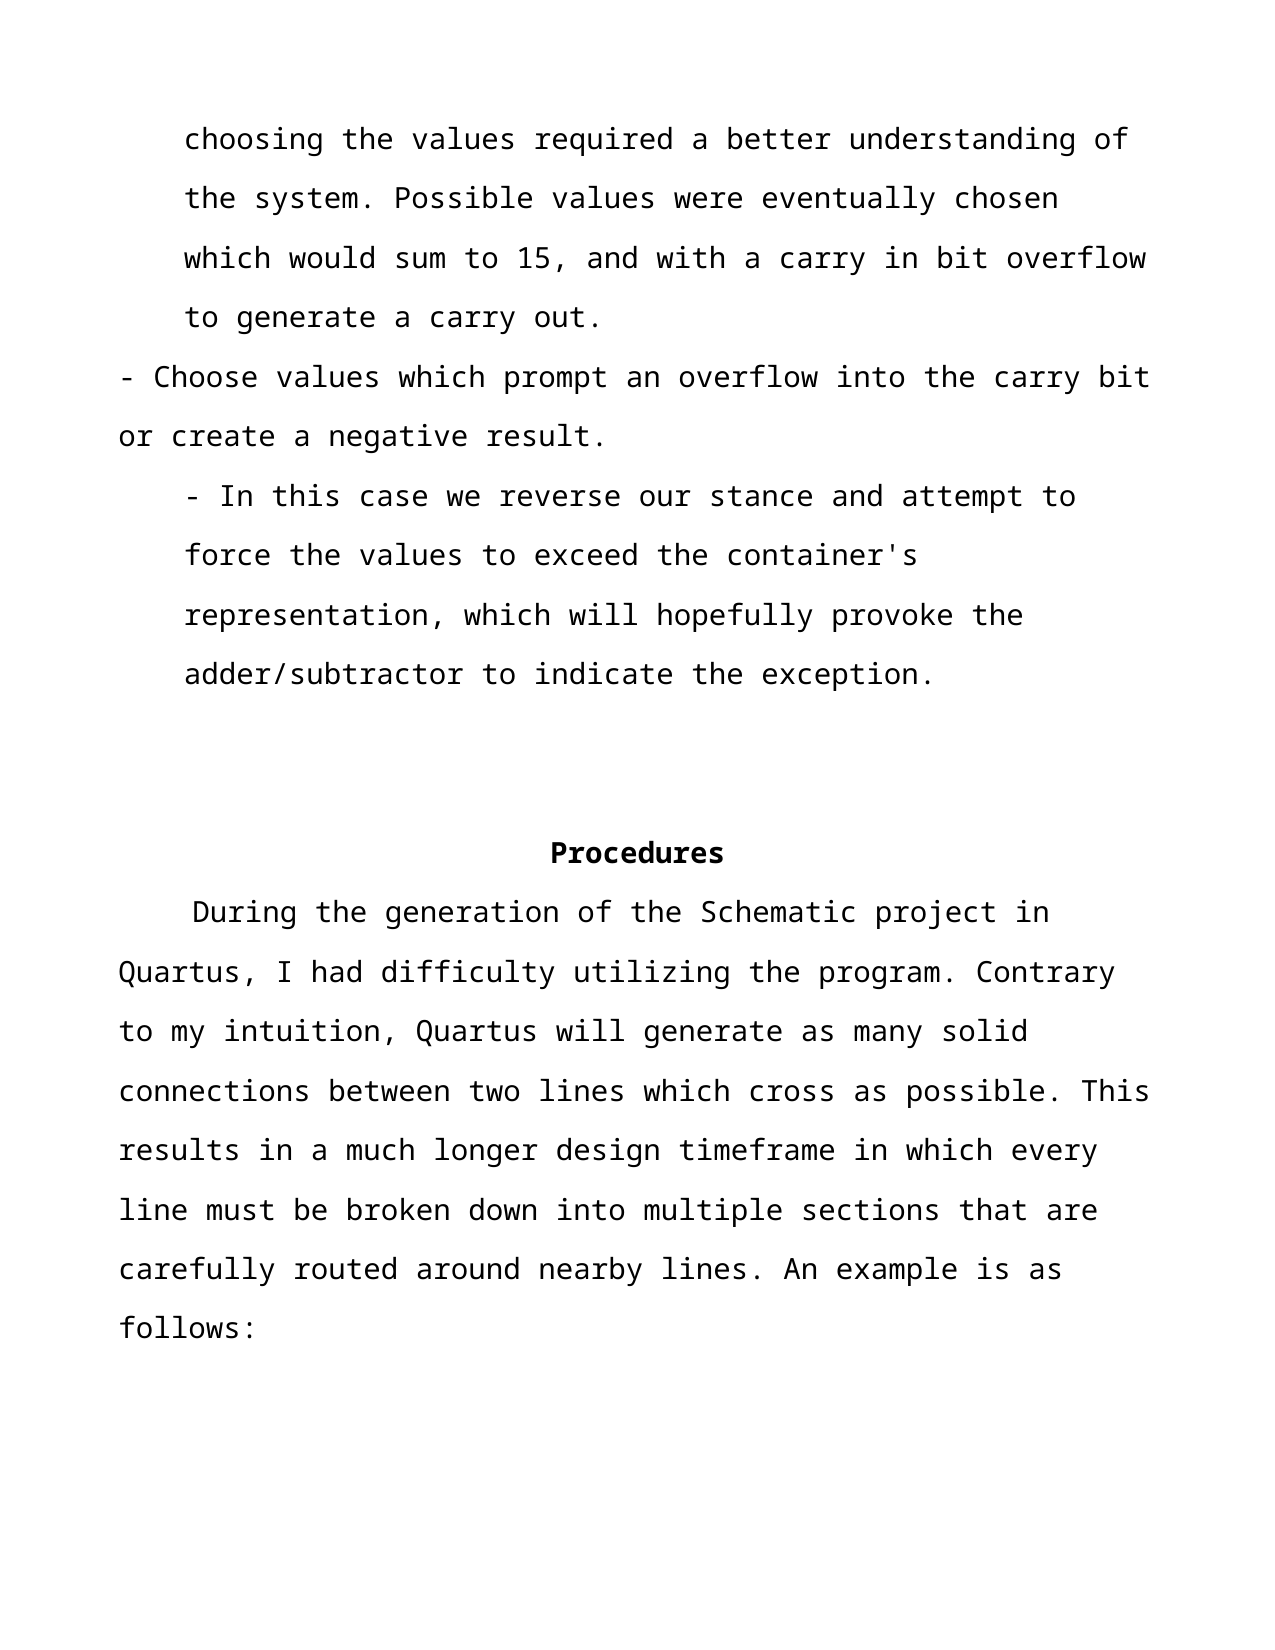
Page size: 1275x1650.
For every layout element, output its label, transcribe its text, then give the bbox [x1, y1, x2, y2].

text - Choose values which prompt an overflow into the carry bit or create a negative result. [118, 356, 1157, 455]
text choosing the values required a better understanding of the system. Possible values were eventually chosen which would sum to 15, and with a carry in bit overflow to generate a carry out. [184, 118, 1157, 336]
text Procedures [118, 832, 1157, 872]
text - In this case we reverse our stance and attempt to force the values to exceed the container's representation, which will hopefully provoke the adder/subtractor to indicate the exception. [184, 475, 1157, 693]
text During the generation of the Schematic project in Quartus, I had difficulty utilizing the program. Contrary to my intuition, Quartus will generate as many solid connections between two lines which cross as possible. This results in a much longer design timeframe in which every line must be broken down into multiple sections that are carefully routed around nearby lines. An example is as follows: [118, 891, 1157, 1347]
